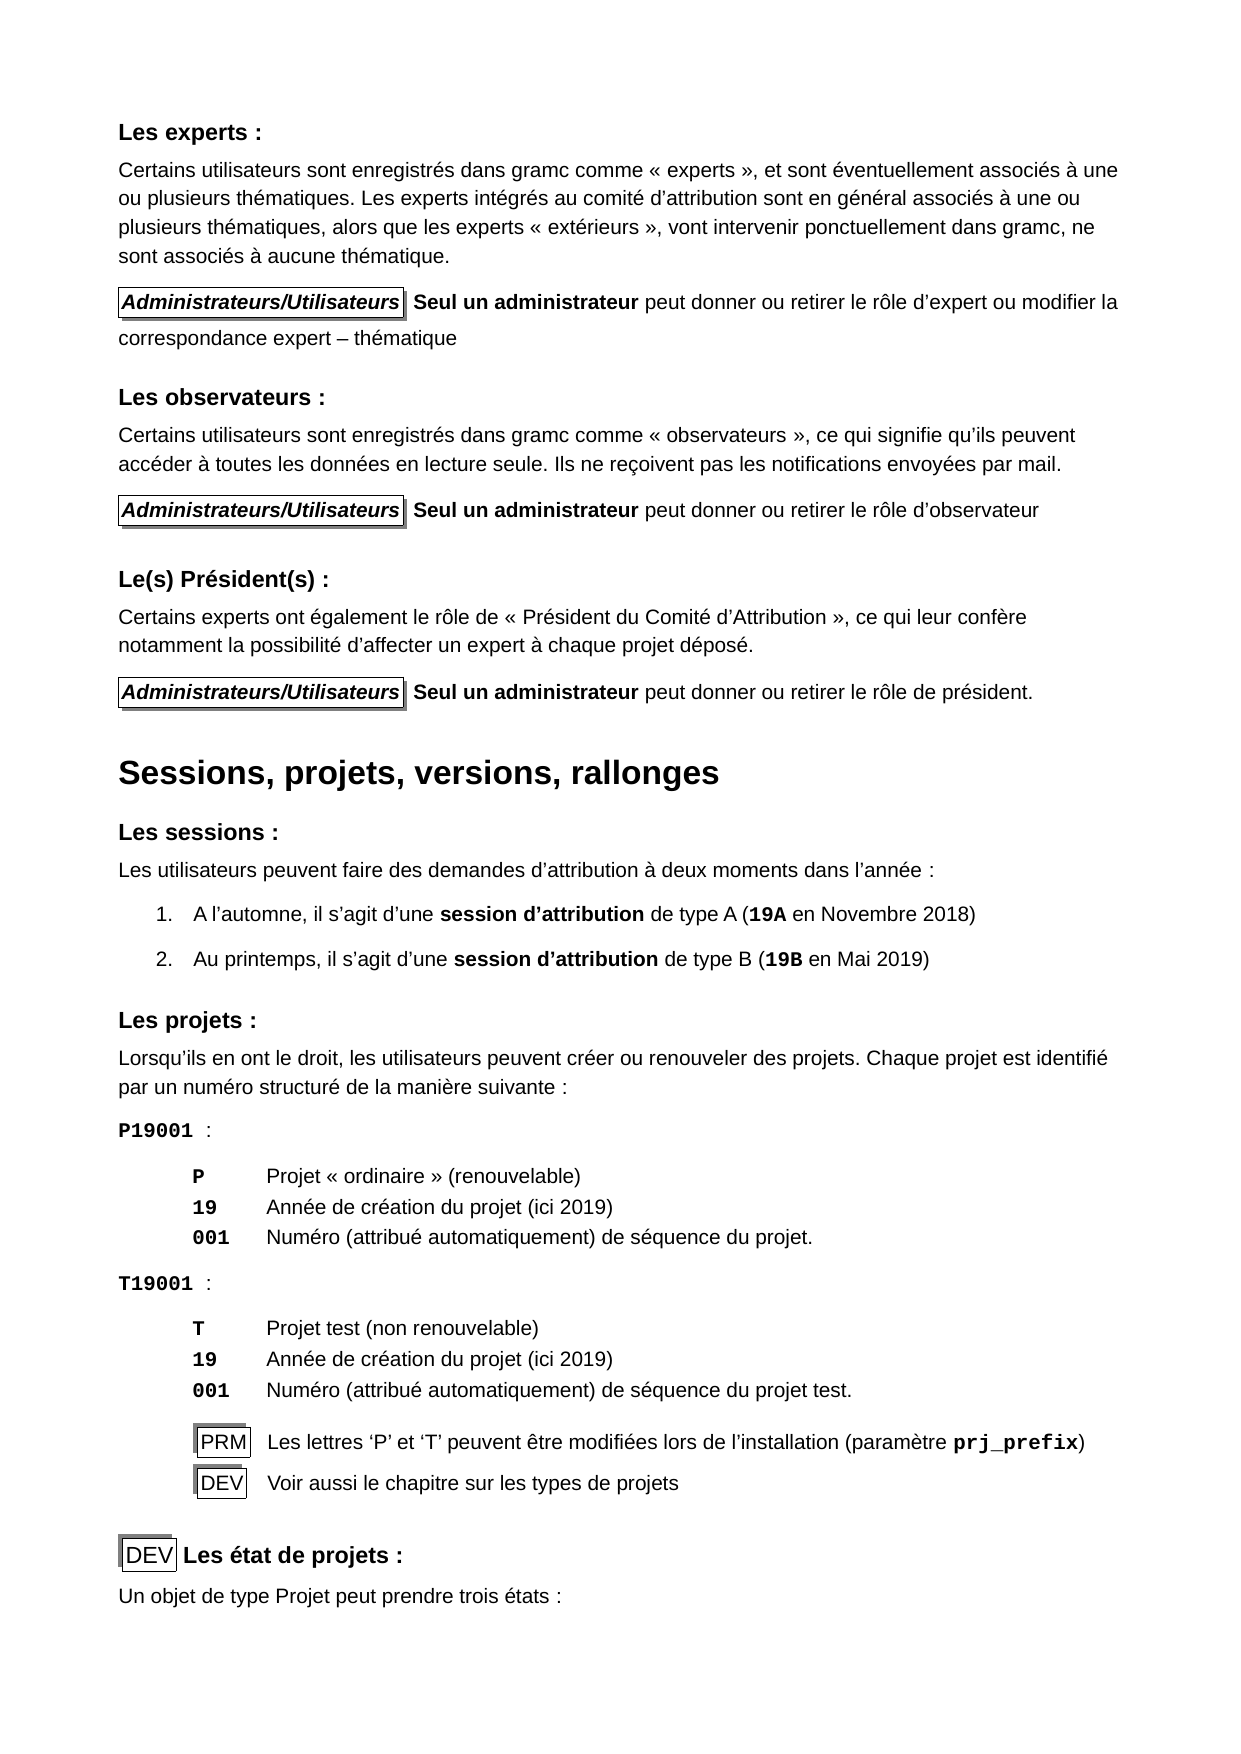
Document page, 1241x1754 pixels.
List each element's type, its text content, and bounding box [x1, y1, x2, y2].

text Lorsqu’ils en ont le droit, les utilisateurs peuvent créer ou renouveler des projets. Chaque projet est identifié par un numéro structuré de la manière suivante : [118, 1046, 1122, 1099]
list Au printemps, il s’agit d’une session d’attribution de type B (19B en Mai 2019) [156, 947, 1122, 973]
text Un objet de type Projet peut prendre trois états : [118, 1583, 1122, 1607]
subtitle Les experts : [118, 118, 1122, 145]
text Certains utilisateurs sont enregistrés dans gramc comme « experts », et sont éventuellement associés à une ou plusieurs thématiques. Les experts intégrés au comité d’attribution sont en général associés à une ou plusieurs thématiques, alors que les experts « extérieurs », vont intervenir ponctuellement dans gramc, ne sont associés à aucune thématique. [118, 157, 1122, 268]
text Seul un administrateur peut donner ou retirer le rôle d’observateur [404, 495, 1122, 529]
text Certains utilisateurs sont enregistrés dans gramc comme « observateurs », ce qui signifie qu’ils peuvent accéder à toutes les données en lecture seule. Ils ne reçoivent pas les notifications envoyées par mail. [118, 423, 1122, 476]
text T Projet test (non renouvelable) 19 Année de création du projet (ici 2019) 001 Numéro (attribué automatiquement) de séquence du projet test. [118, 1316, 1122, 1403]
text Administrateurs/Utilisateurs [119, 678, 403, 707]
subtitle Les observateurs : [118, 384, 1122, 411]
subtitle Les sessions : [118, 819, 1122, 846]
text Certains experts ont également le rôle de « Président du Comité d’Attribution », ce qui leur confère notamment la possibilité d’affecter un expert à chaque projet déposé. [118, 604, 1122, 657]
subtitle Les état de projets : [172, 1534, 1122, 1571]
text Seul un administrateur peut donner ou retirer le rôle de président. [404, 677, 1122, 711]
text Les utilisateurs peuvent faire des demandes d’attribution à deux moments dans l’année : [118, 858, 1122, 882]
text P Projet « ordinaire » (renouvelable) 19 Année de création du projet (ici 2019) 001 Numéro (attribué automatiquement) de séquence du projet. [118, 1164, 1122, 1251]
text T19001 : [118, 1271, 1122, 1296]
text Administrateurs/Utilisateurs Seul un administrateur peut donner ou retirer le rôle d’expert ou modifier la correspondance expert – thématique [118, 287, 1122, 350]
subtitle DEV [123, 1539, 176, 1571]
subtitle Sessions, projets, versions, rallonges [118, 753, 1122, 792]
list A l’automne, il s’agit d’une session d’attribution de type A (19A en Novembre 2018) [156, 901, 1122, 927]
list PRM Les lettres ‘P’ et ‘T’ peuvent être modifiées lors de l’installation (paramètre prj_prefix) DEV Voir aussi le chapitre sur les types de projets [156, 1423, 1122, 1498]
text Administrateurs/Utilisateurs [119, 496, 403, 525]
subtitle Le(s) Président(s) : [118, 565, 1122, 592]
text P19001 : [118, 1118, 1122, 1144]
subtitle Les projets : [118, 1007, 1122, 1034]
